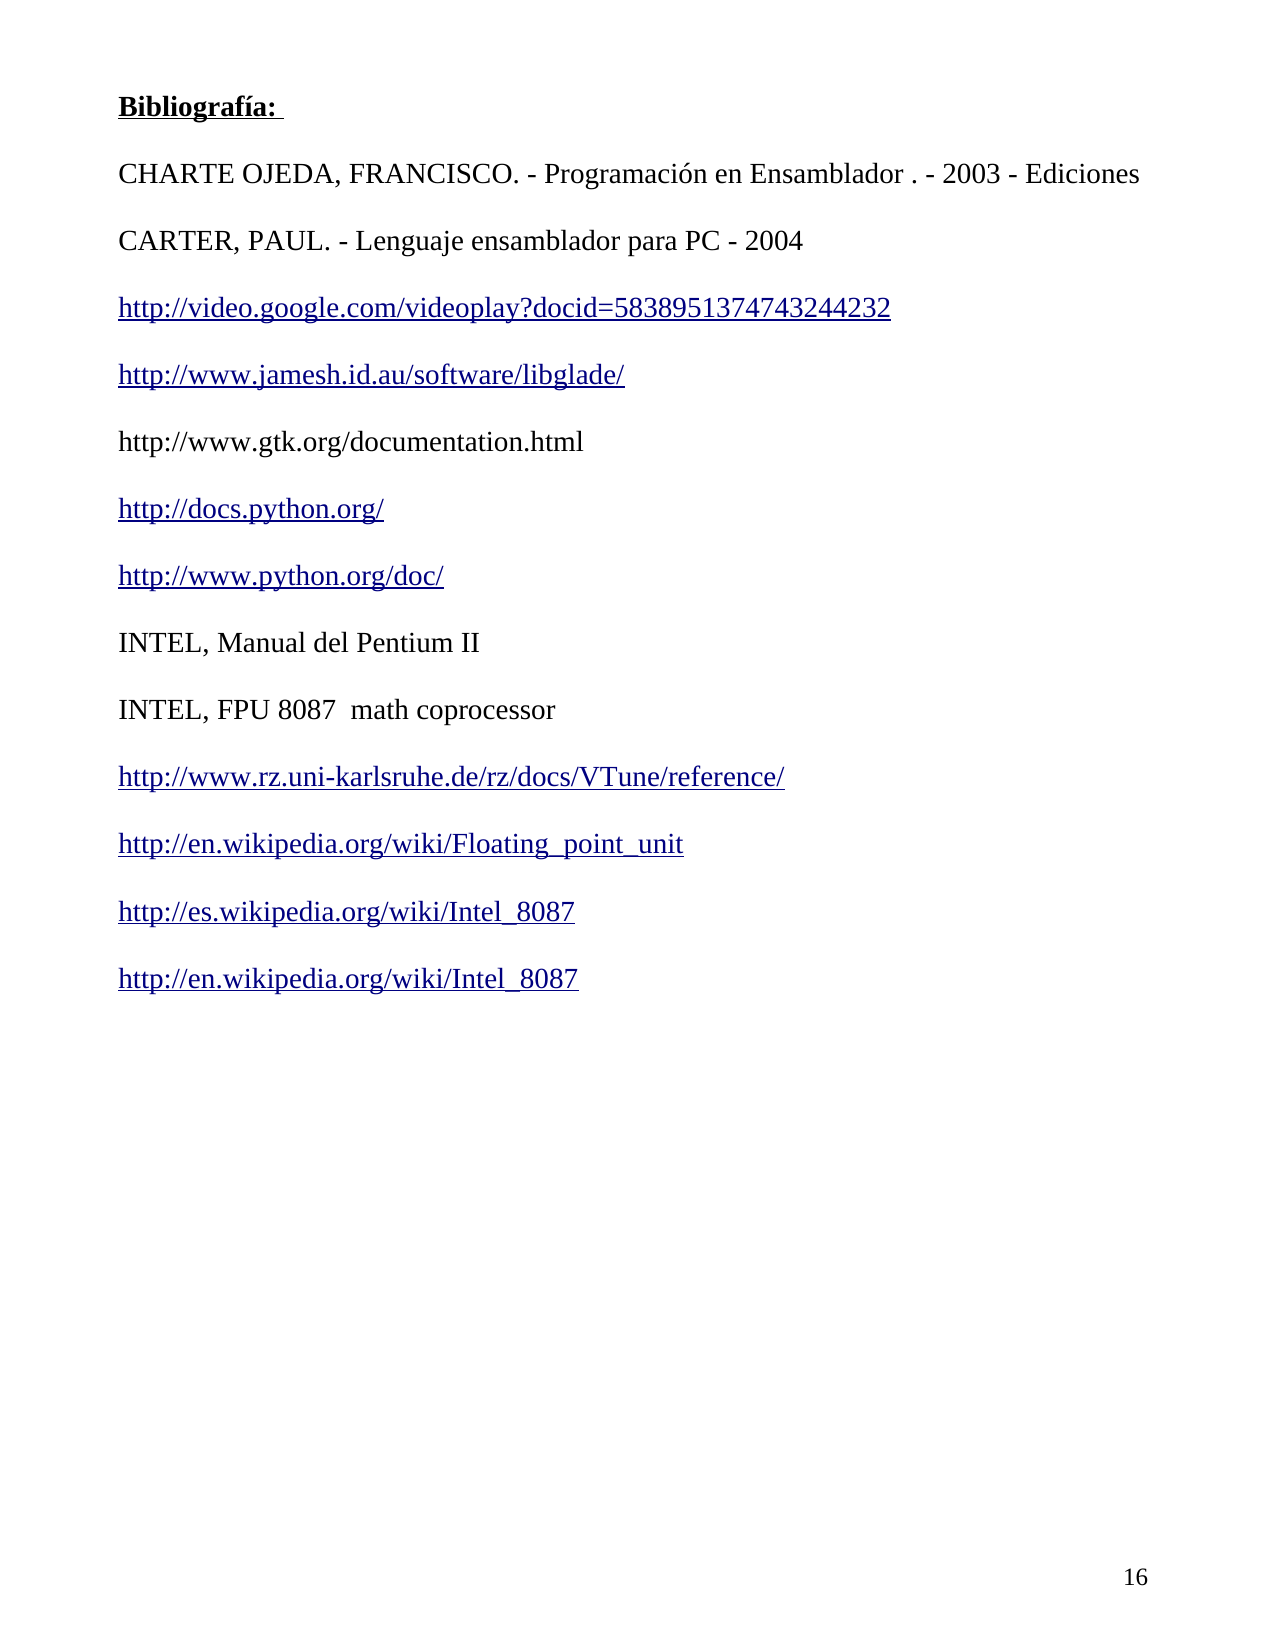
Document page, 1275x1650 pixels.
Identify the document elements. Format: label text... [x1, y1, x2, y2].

text INTEL, Manual del Pentium II [118, 625, 1157, 659]
text http://docs.python.org/ [118, 491, 1157, 525]
text INTEL, FPU 8087 math coprocessor [118, 692, 1157, 726]
text http://www.gtk.org/documentation.html [118, 424, 1157, 458]
text http://www.rz.uni-karlsruhe.de/rz/docs/VTune/reference/ [118, 759, 1157, 793]
text CARTER, PAUL. - Lenguaje ensamblador para PC - 2004 [118, 223, 1157, 256]
text CHARTE OJEDA, FRANCISCO. - Programación en Ensamblador . - 2003 - Ediciones [118, 156, 1157, 189]
text http://www.python.org/doc/ [118, 558, 1157, 592]
text Bibliografía: [118, 89, 1157, 122]
text http://es.wikipedia.org/wiki/Intel_8087 [118, 894, 1157, 927]
text http://www.jamesh.id.au/software/libglade/ [118, 357, 1157, 391]
text http://video.google.com/videoplay?docid=5838951374743244232 [118, 290, 1157, 323]
text http://en.wikipedia.org/wiki/Floating_point_unit [118, 827, 1157, 860]
text http://en.wikipedia.org/wiki/Intel_8087 [118, 961, 1157, 994]
